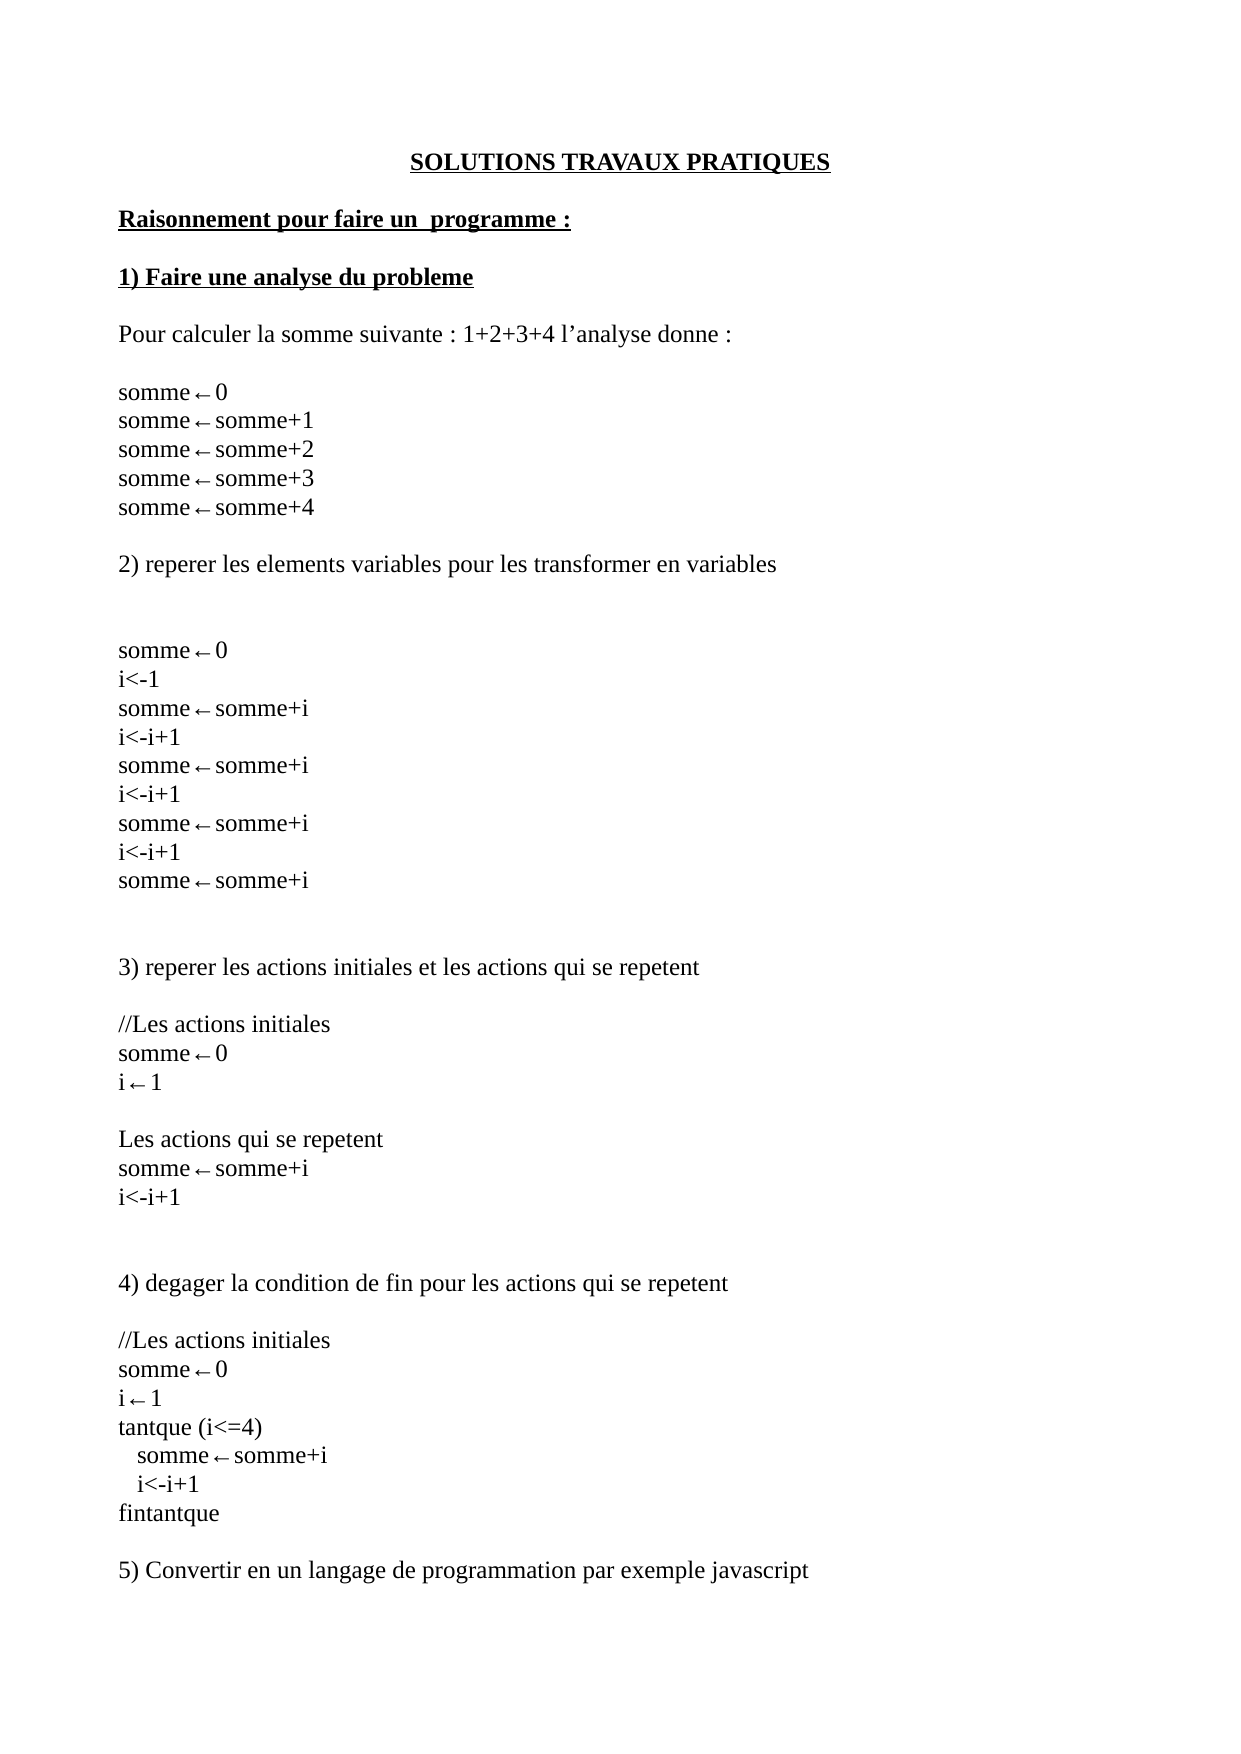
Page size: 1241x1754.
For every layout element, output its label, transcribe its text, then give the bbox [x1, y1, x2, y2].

text somme←somme+4 [118, 492, 1122, 521]
text somme←somme+3 [118, 463, 1122, 492]
text i←1 [118, 1067, 1122, 1096]
text i←1 [118, 1383, 1122, 1412]
text somme←somme+i [118, 866, 1122, 894]
text i<-i+1 [118, 837, 1122, 866]
text //Les actions initiales [118, 1326, 1122, 1354]
text Pour calculer la somme suivante : 1+2+3+4 l’analyse donne : [118, 319, 1122, 348]
text fintantque [118, 1498, 1122, 1527]
text i<-i+1 [118, 1469, 1122, 1498]
text 5) Convertir en un langage de programmation par exemple javascript [118, 1556, 1122, 1584]
text tantque (i<=4) [118, 1412, 1122, 1441]
text i<-i+1 [118, 1182, 1122, 1211]
text somme←0 [118, 1038, 1122, 1067]
text Les actions qui se repetent [118, 1124, 1122, 1153]
text somme←0 [118, 1354, 1122, 1383]
text somme←somme+i [118, 1153, 1122, 1182]
text i<-i+1 [118, 779, 1122, 808]
text somme←0 [118, 377, 1122, 406]
text i<-i+1 [118, 722, 1122, 751]
text //Les actions initiales [118, 1009, 1122, 1038]
text somme←somme+2 [118, 434, 1122, 463]
text 2) reperer les elements variables pour les transformer en variables [118, 549, 1122, 578]
text 1) Faire une analyse du probleme [118, 262, 1122, 291]
text somme←somme+i [118, 808, 1122, 837]
text somme←somme+i [118, 1441, 1122, 1469]
text somme←0 [118, 636, 1122, 664]
text i<-1 [118, 664, 1122, 693]
text Raisonnement pour faire un programme : [118, 204, 1122, 233]
text SOLUTIONS TRAVAUX PRATIQUES [118, 147, 1122, 176]
text somme←somme+i [118, 751, 1122, 779]
text 4) degager la condition de fin pour les actions qui se repetent [118, 1268, 1122, 1297]
text 3) reperer les actions initiales et les actions qui se repetent [118, 952, 1122, 981]
text somme←somme+1 [118, 406, 1122, 434]
text somme←somme+i [118, 693, 1122, 722]
